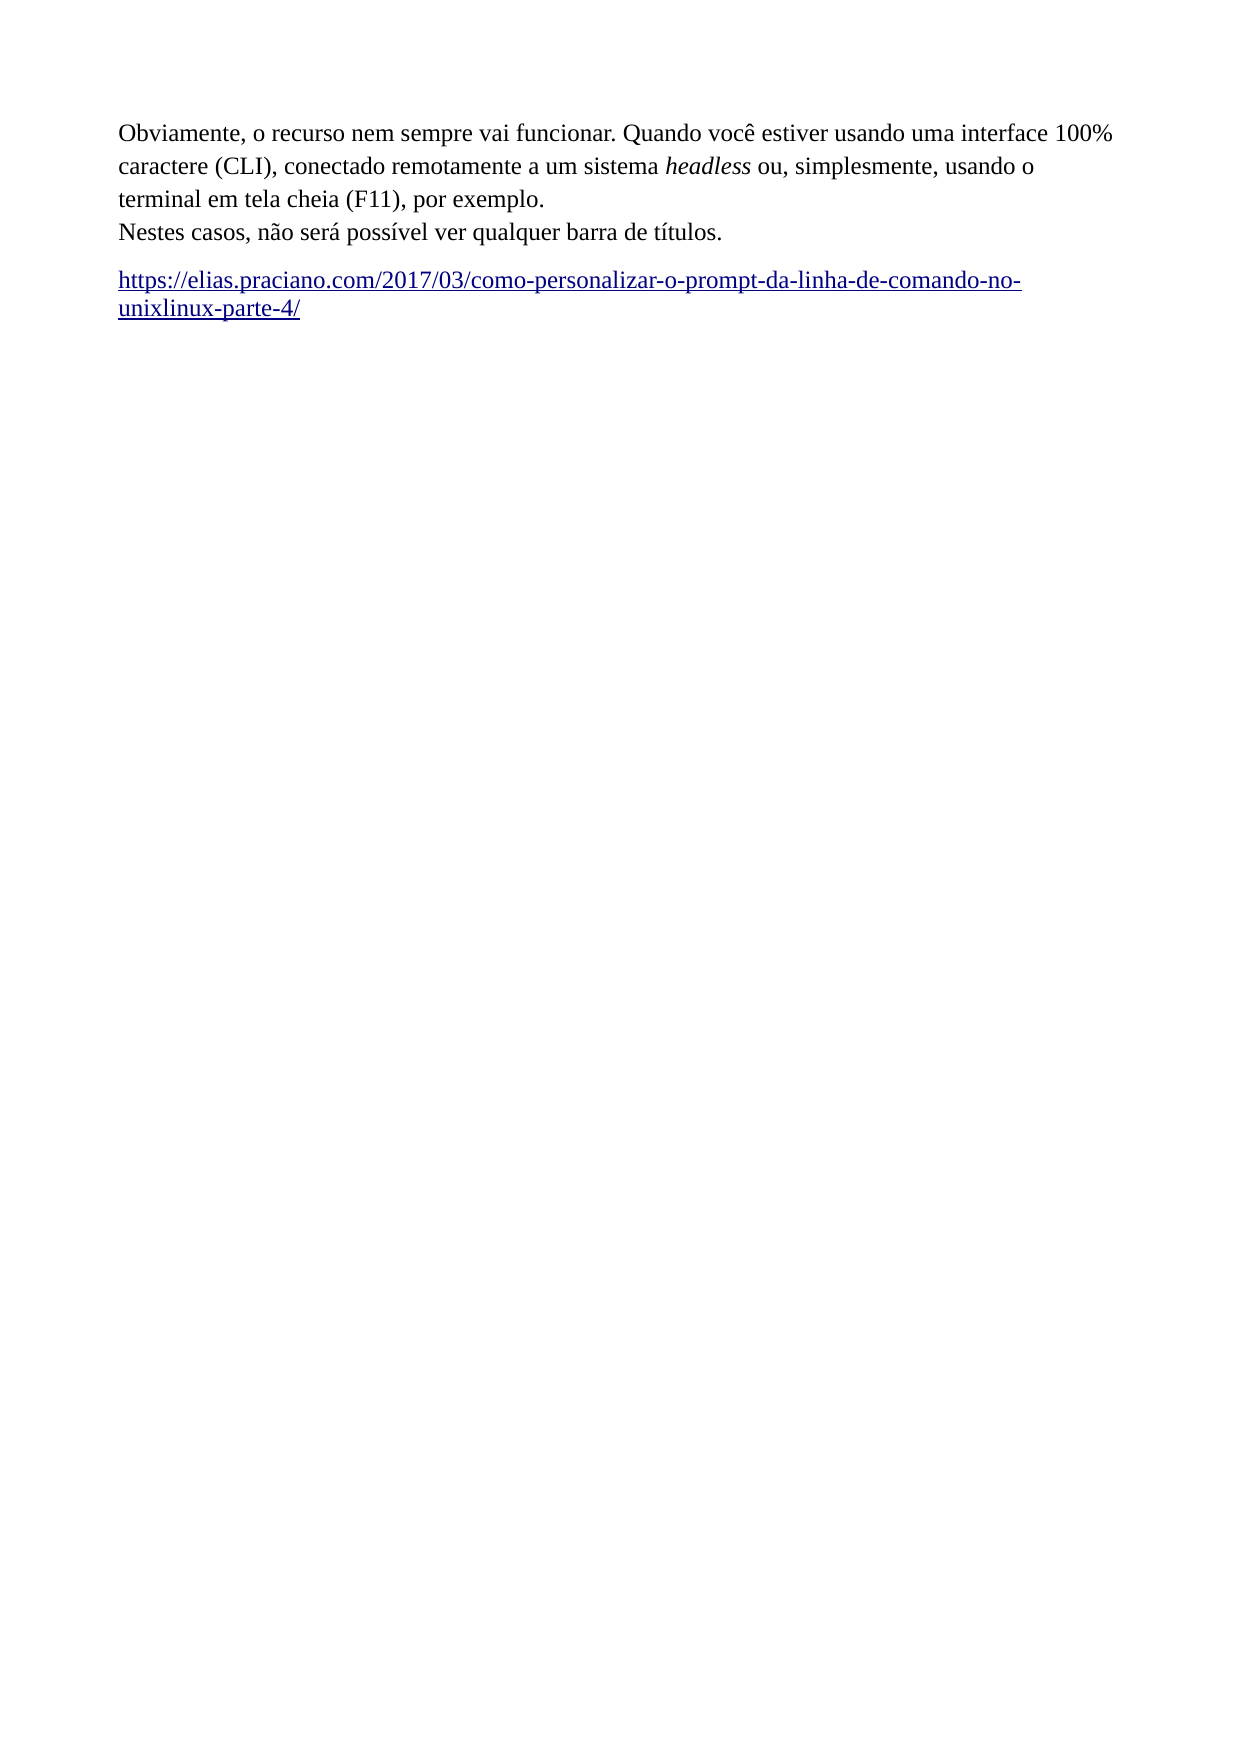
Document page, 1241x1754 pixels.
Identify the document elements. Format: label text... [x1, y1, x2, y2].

text https://elias.praciano.com/2017/03/como-personalizar-o-prompt-da-linha-de-comando-no-unixlinux-parte-4/ [118, 265, 1122, 322]
text Obviamente, o recurso nem sempre vai funcionar. Quando você estiver usando uma interface 100% caractere (CLI), conectado remotamente a um sistema headless ou, simplesmente, usando o terminal em tela cheia (F11), por exemplo. Nestes casos, não será possível ver qualquer barra de títulos. [118, 118, 1122, 246]
